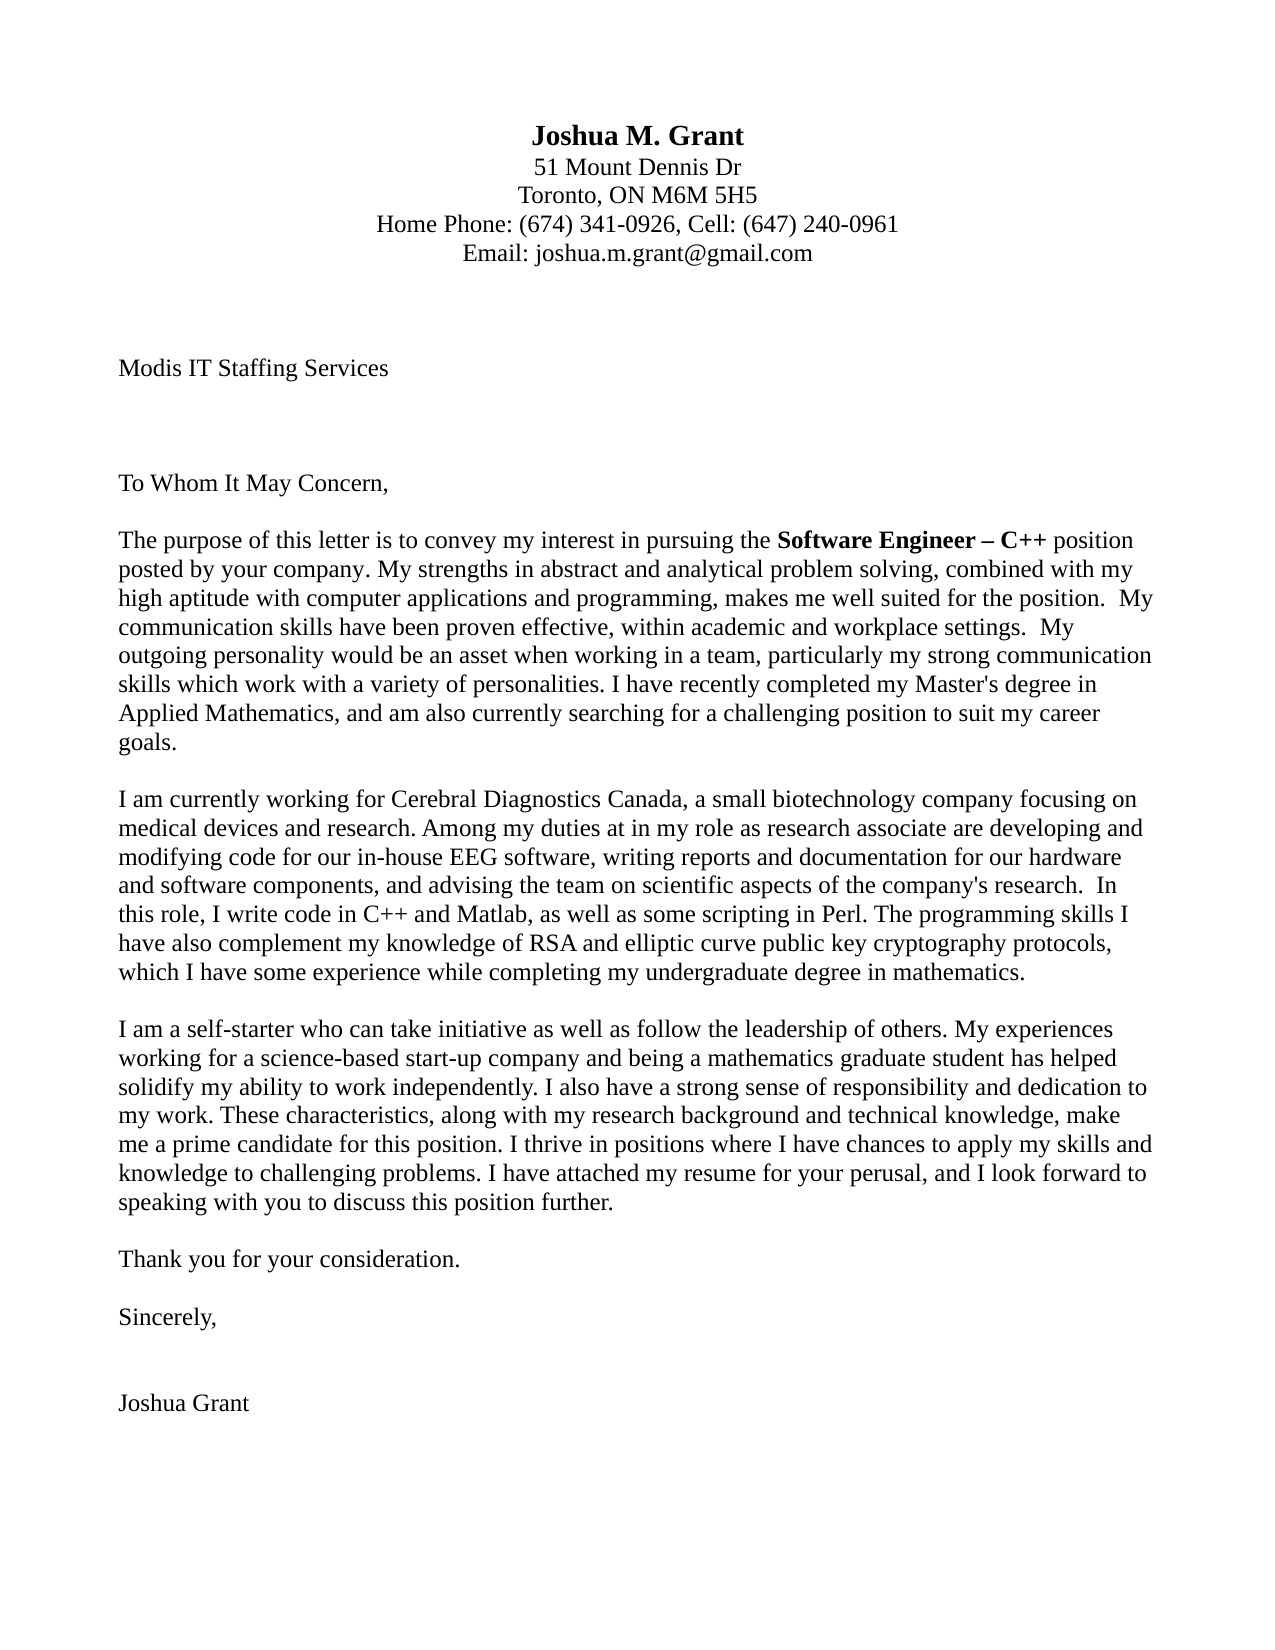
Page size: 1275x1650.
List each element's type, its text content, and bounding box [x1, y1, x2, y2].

text Joshua M. Grant [118, 118, 1157, 152]
text Sincerely, [118, 1302, 1157, 1330]
text The purpose of this letter is to convey my interest in pursuing the Software Engineer – C++ position posted by your company. My strengths in abstract and analytical problem solving, combined with my high aptitude with computer applications and programming, makes me well suited for the position. My communication skills have been proven effective, within academic and workplace settings. My outgoing personality would be an asset when working in a team, particularly my strong communication skills which work with a variety of personalities. I have recently completed my Master's degree in Applied Mathematics, and am also currently searching for a challenging position to suit my career goals. [118, 525, 1157, 755]
text Toronto, ON M6M 5H5 [118, 180, 1157, 209]
text Email: joshua.m.grant@gmail.com [118, 238, 1157, 267]
text Modis IT Staffing Services [118, 353, 1157, 382]
text Joshua Grant [118, 1388, 1157, 1417]
text I am currently working for Cerebral Diagnostics Canada, a small biotechnology company focusing on medical devices and research. Among my duties at in my role as research associate are developing and modifying code for our in-house EEG software, writing reports and documentation for our hardware and software components, and advising the team on scientific aspects of the company's research. In this role, I write code in C++ and Matlab, as well as some scripting in Perl. The programming skills I have also complement my knowledge of RSA and elliptic curve public key cryptography protocols, which I have some experience while completing my undergraduate degree in mathematics. [118, 784, 1157, 985]
text Home Phone: (674) 341-0926, Cell: (647) 240-0961 [118, 209, 1157, 238]
text Thank you for your consideration. [118, 1244, 1157, 1273]
text To Whom It May Concern, [118, 468, 1157, 497]
text 51 Mount Dennis Dr [118, 152, 1157, 180]
text I am a self-starter who can take initiative as well as follow the leadership of others. My experiences working for a science-based start-up company and being a mathematics graduate student has helped solidify my ability to work independently. I also have a strong sense of responsibility and dedication to my work. These characteristics, along with my research background and technical knowledge, make me a prime candidate for this position. I thrive in positions where I have chances to apply my skills and knowledge to challenging problems. I have attached my resume for your perusal, and I look forward to speaking with you to discuss this position further. [118, 1014, 1157, 1215]
